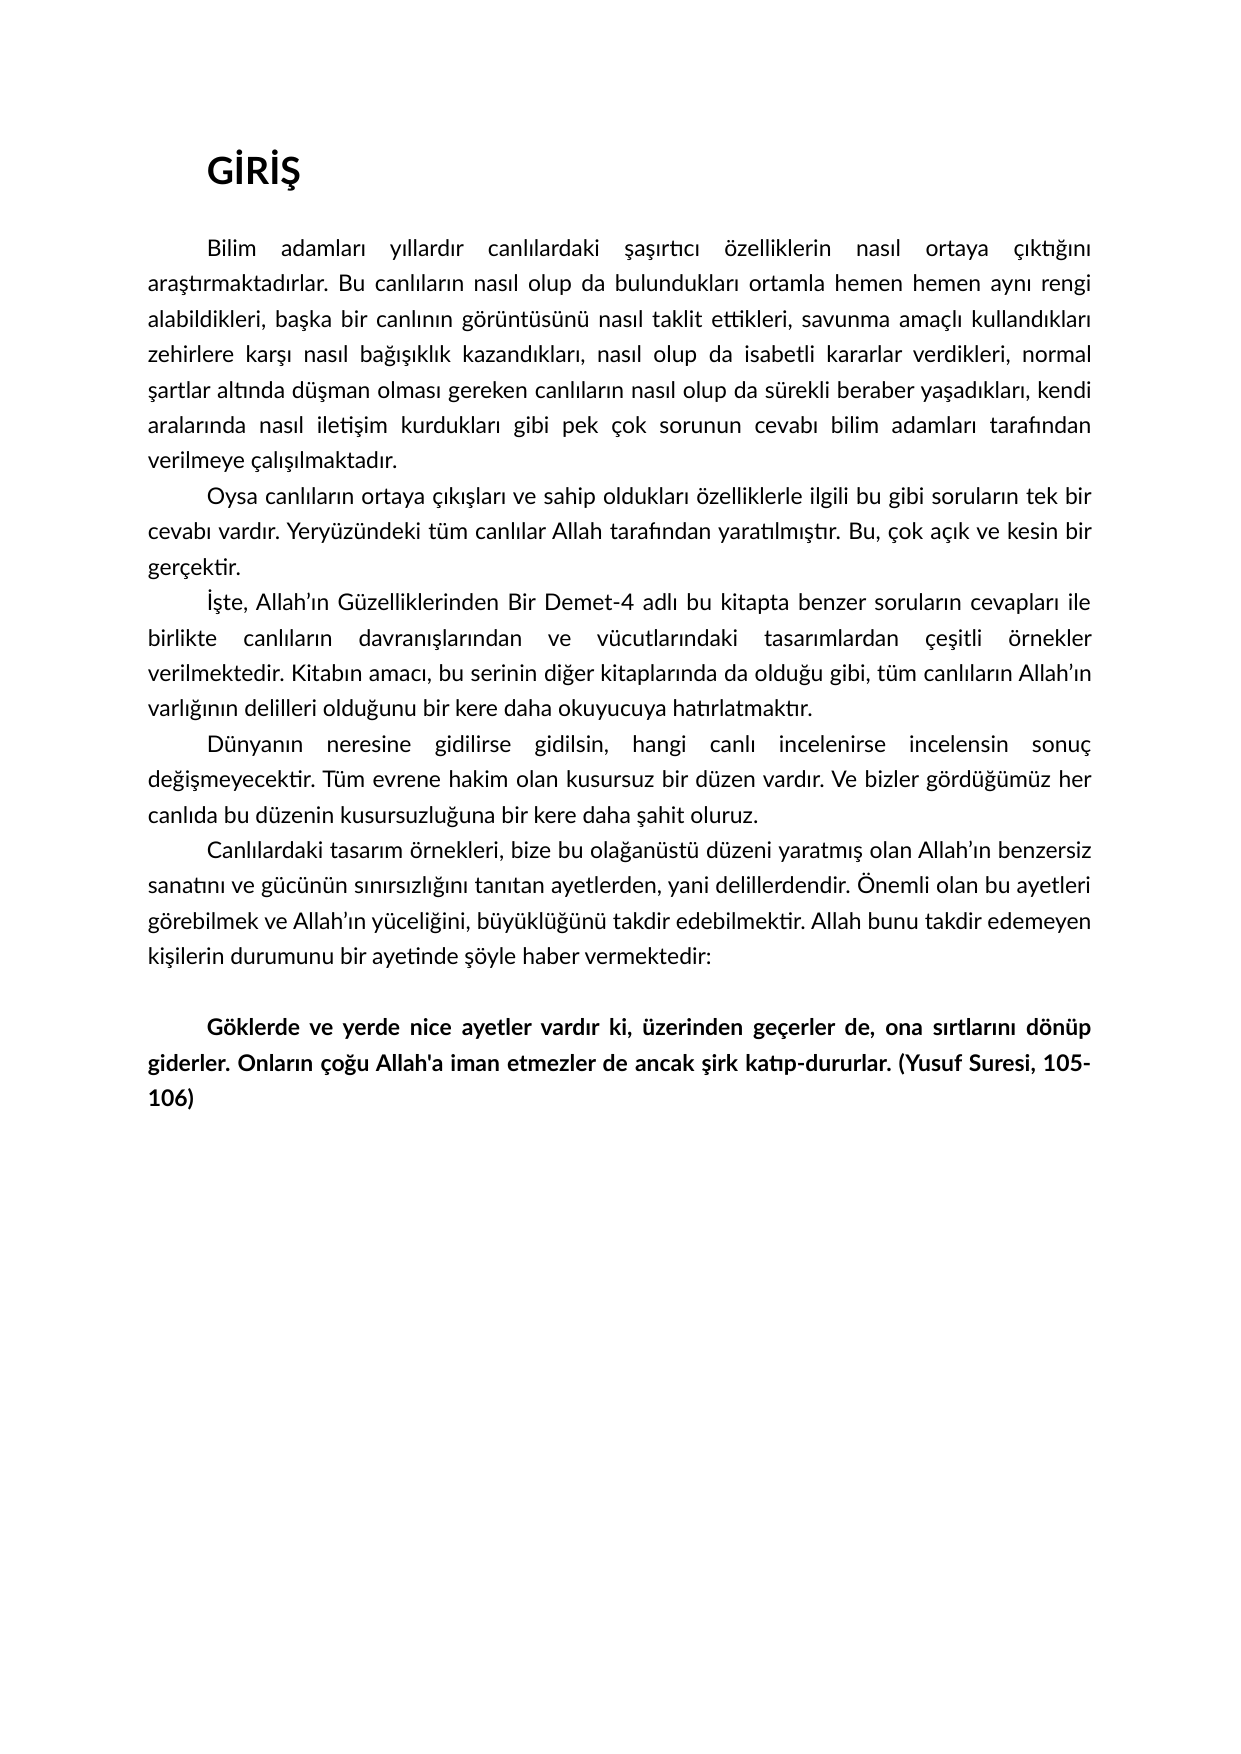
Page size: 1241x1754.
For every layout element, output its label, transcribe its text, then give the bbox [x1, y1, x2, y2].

text Oysa canlıların ortaya çıkışları ve sahip oldukları özelliklerle ilgili bu gibi soruların tek bir cevabı vardır. Yeryüzündeki tüm canlılar Allah tarafından yaratılmıştır. Bu, çok açık ve kesin bir gerçektir. [148, 476, 1093, 582]
text Dünyanın neresine gidilirse gidilsin, hangi canlı incelenirse incelensin sonuç değişmeyecektir. Tüm evrene hakim olan kusursuz bir düzen vardır. Ve bizler gördüğümüz her canlıda bu düzenin kusursuzluğuna bir kere daha şahit oluruz. [148, 724, 1093, 830]
text GİRİŞ [207, 148, 1093, 193]
text Canlılardaki tasarım örnekleri, bize bu olağanüstü düzeni yaratmış olan Allah’ın benzersiz sanatını ve gücünün sınırsızlığını tanıtan ayetlerden, yani delillerdendir. Önemli olan bu ayetleri görebilmek ve Allah’ın yüceliğini, büyüklüğünü takdir edebilmektir. Allah bunu takdir edemeyen kişilerin durumunu bir ayetinde şöyle haber vermektedir: [148, 830, 1093, 972]
text İşte, Allah’ın Güzelliklerinden Bir Demet-4 adlı bu kitapta benzer soruların cevapları ile birlikte canlıların davranışlarından ve vücutlarındaki tasarımlardan çeşitli örnekler verilmektedir. Kitabın amacı, bu serinin diğer kitaplarında da olduğu gibi, tüm canlıların Allah’ın varlığının delilleri olduğunu bir kere daha okuyucuya hatırlatmaktır. [148, 582, 1093, 724]
text Göklerde ve yerde nice ayetler vardır ki, üzerinden geçerler de, ona sırtlarını dönüp giderler. Onların çoğu Allah'a iman etmezler de ancak şirk katıp-dururlar. (Yusuf Suresi, 105-106) [148, 1007, 1093, 1113]
text Bilim adamları yıllardır canlılardaki şaşırtıcı özelliklerin nasıl ortaya çıktığını araştırmaktadırlar. Bu canlıların nasıl olup da bulundukları ortamla hemen hemen aynı rengi alabildikleri, başka bir canlının görüntüsünü nasıl taklit ettikleri, savunma amaçlı kullandıkları zehirlere karşı nasıl bağışıklık kazandıkları, nasıl olup da isabetli kararlar verdikleri, normal şartlar altında düşman olması gereken canlıların nasıl olup da sürekli beraber yaşadıkları, kendi aralarında nasıl iletişim kurdukları gibi pek çok sorunun cevabı bilim adamları tarafından verilmeye çalışılmaktadır. [148, 228, 1093, 476]
